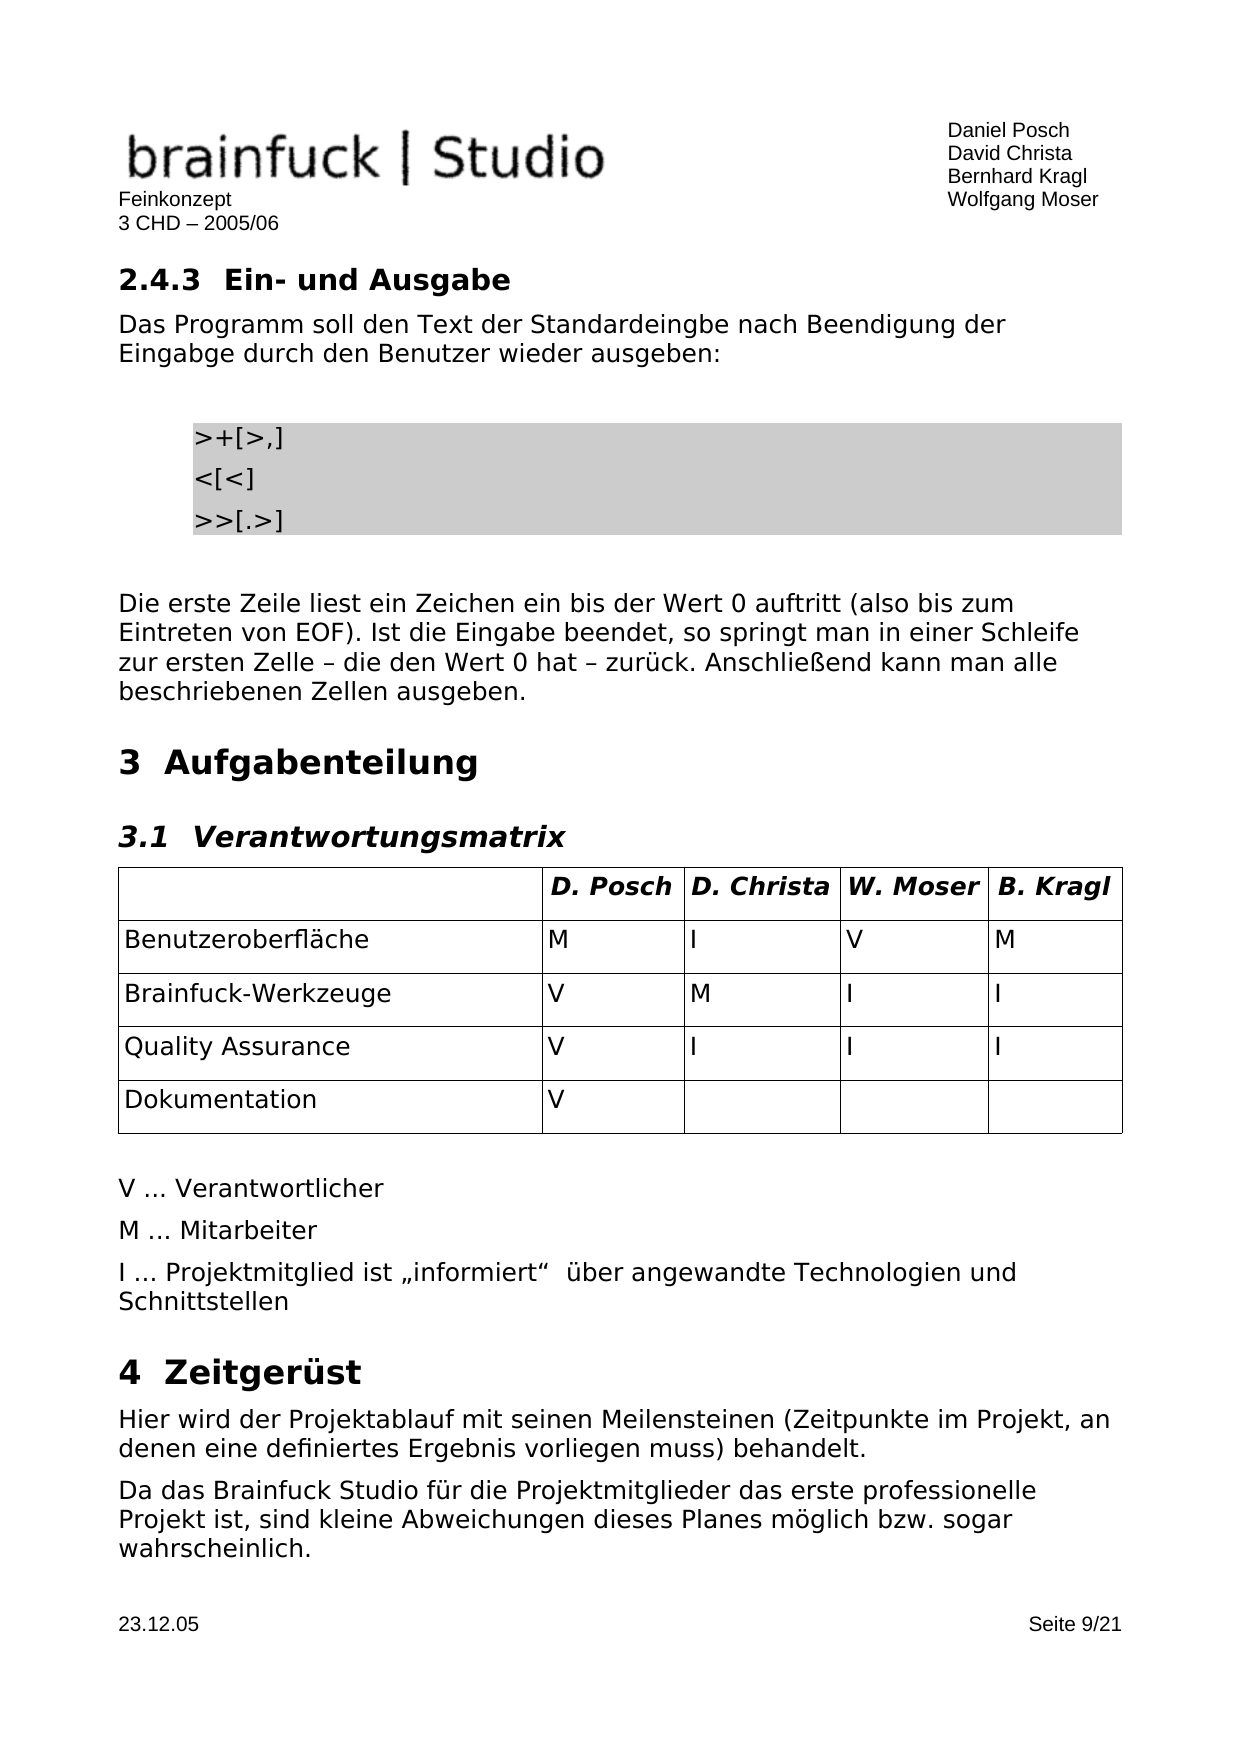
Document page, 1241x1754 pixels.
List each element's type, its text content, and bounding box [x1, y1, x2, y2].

subtitle Aufgabenteilung [118, 743, 1122, 783]
table_cell I [989, 1027, 1122, 1079]
table_cell Quality Assurance [119, 1027, 542, 1079]
subtitle Zeitgerüst [118, 1354, 1122, 1393]
text I ... Projektmitglied ist „informiert“ über angewandte Technologien und Schnittstellen [118, 1258, 1122, 1316]
text Da das Brainfuck Studio für die Projektmitglieder das erste professionelle Projekt ist, sind kleine Abweichungen dieses Planes möglich bzw. sogar wahrscheinlich. [118, 1476, 1122, 1563]
text V ... Verantwortlicher [118, 1174, 1122, 1204]
table_cell [685, 1081, 840, 1133]
text Hier wird der Projektablauf mit seinen Meilensteinen (Zeitpunkte im Projekt, an denen eine definiertes Ergebnis vorliegen muss) behandelt. [118, 1405, 1122, 1463]
table_cell V [543, 1027, 684, 1079]
text >>[.>] [193, 506, 1122, 535]
table_cell I [685, 921, 840, 973]
text <[<] [193, 464, 1122, 493]
table_cell Brainfuck-Werkzeuge [119, 974, 542, 1026]
picture [118, 118, 609, 187]
table_cell I [989, 974, 1122, 1026]
text Das Programm soll den Text der Standardeingbe nach Beendigung der Eingabge durch den Benutzer wieder ausgeben: [118, 310, 1122, 368]
table_cell I [841, 974, 988, 1026]
text >+[>,] [193, 423, 1122, 452]
table_header D. Posch [543, 868, 684, 920]
table_cell I [685, 1027, 840, 1079]
table_cell M [989, 921, 1122, 973]
text Die erste Zeile liest ein Zeichen ein bis der Wert 0 auftritt (also bis zum Eintreten von EOF). Ist die Eingabe beendet, so springt man in einer Schleife zur ersten Zelle – die den Wert 0 hat – zurück. Anschließend kann man alle beschriebenen Zellen ausgeben. [118, 589, 1122, 706]
table_header B. Kragl [989, 868, 1122, 920]
table_header D. Christa [685, 868, 840, 920]
subtitle Ein- und Ausgabe [118, 264, 1122, 298]
table_cell I [841, 1027, 988, 1079]
table_cell [989, 1081, 1122, 1133]
table_cell M [685, 974, 840, 1026]
table_cell V [543, 974, 684, 1026]
table_header [119, 868, 542, 920]
text M ... Mitarbeiter [118, 1216, 1122, 1245]
table_cell V [841, 921, 988, 973]
subtitle Verantwortungsmatrix [118, 820, 1122, 854]
table_cell [841, 1081, 988, 1133]
table_header W. Moser [841, 868, 988, 920]
table_cell V [543, 1081, 684, 1133]
table_cell Dokumentation [119, 1081, 542, 1133]
table_cell M [543, 921, 684, 973]
table_cell Benutzeroberfläche [119, 921, 542, 973]
